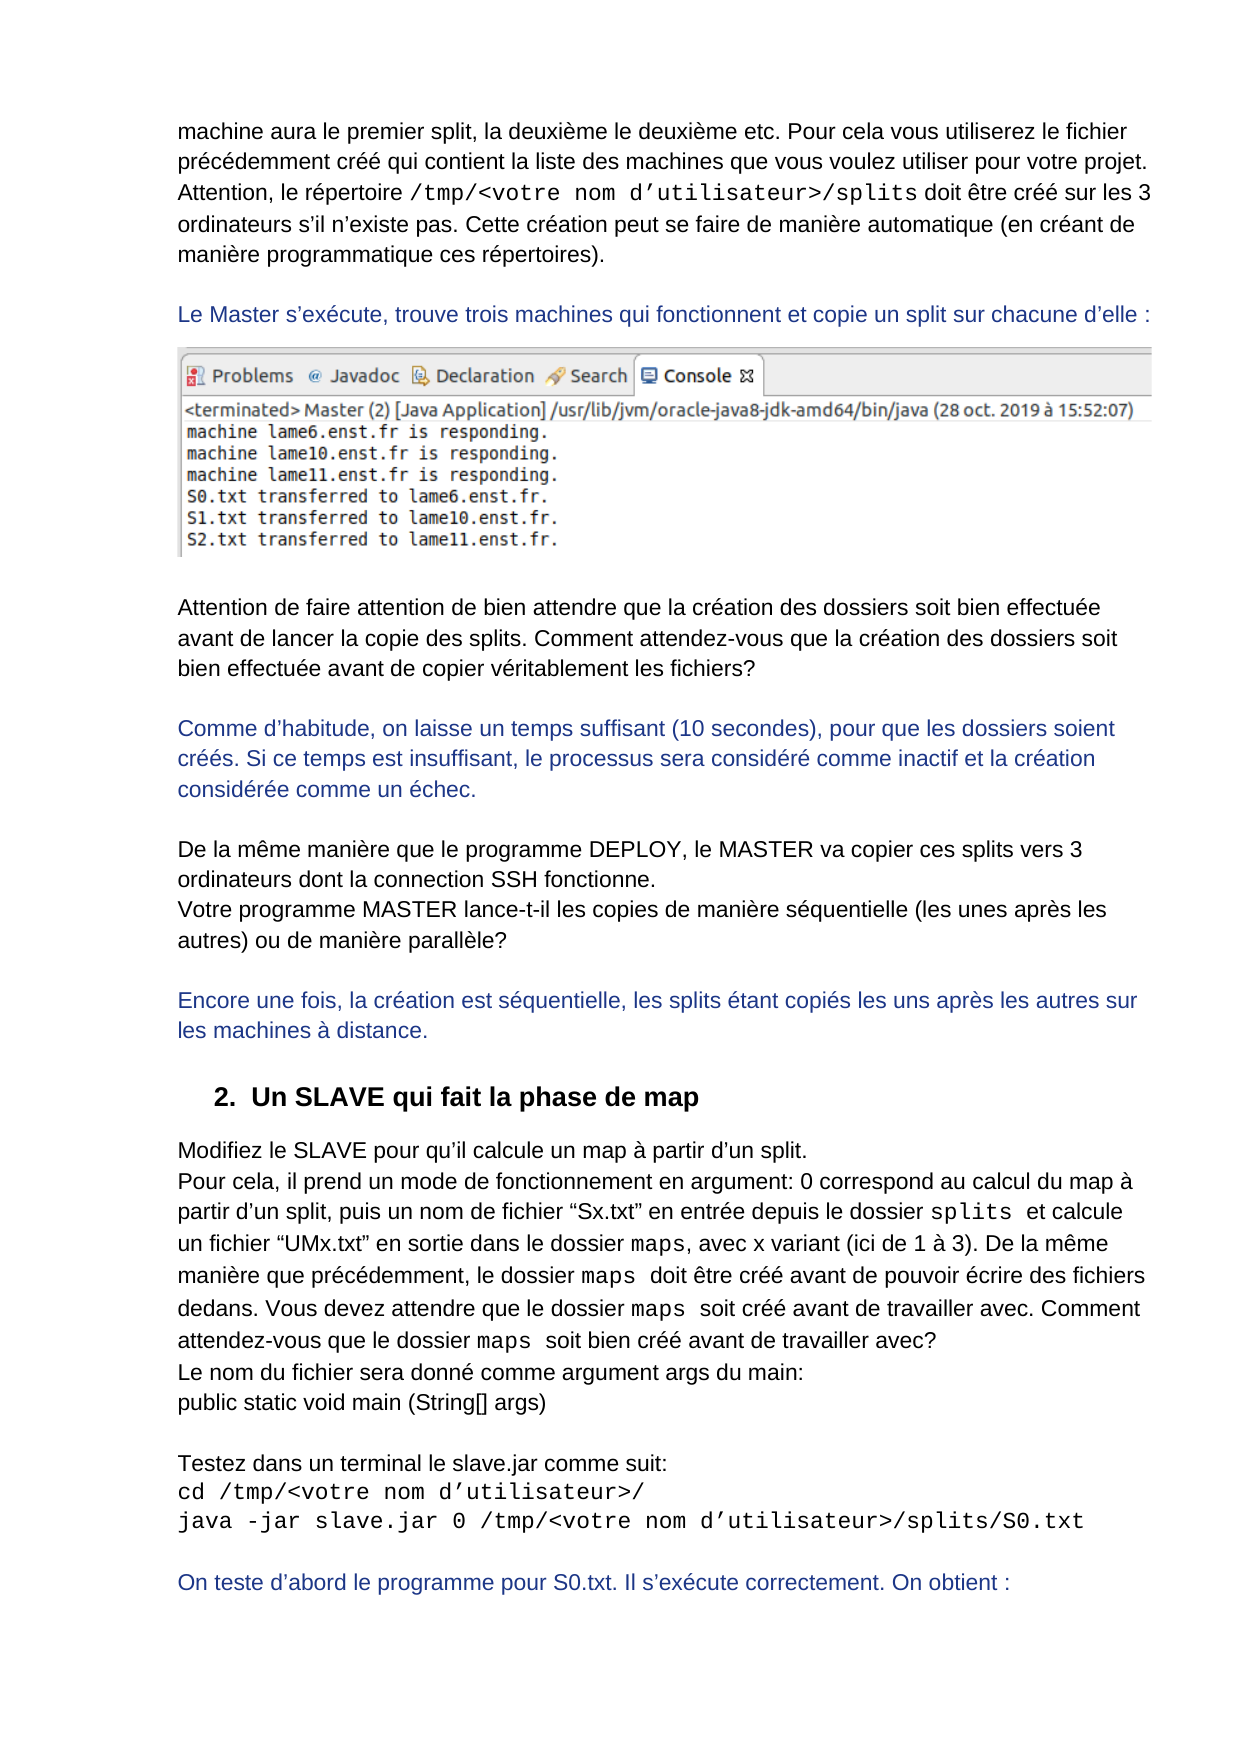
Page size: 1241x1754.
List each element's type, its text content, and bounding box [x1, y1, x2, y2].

text machine aura le premier split, la deuxième le deuxième etc. Pour cela vous utiliserez le fichier précédemment créé qui contient la liste des machines que vous voulez utiliser pour votre projet. [177, 118, 1152, 175]
text Testez dans un terminal le slave.jar comme suit: [177, 1419, 1152, 1476]
text Comme d’habitude, on laisse un temps suffisant (10 secondes), pour que les dossiers soient créés. Si ce temps est insuffisant, le processus sera considéré comme inactif et la création considérée comme un échec. [177, 715, 1152, 802]
text Modifiez le SLAVE pour qu’il calcule un map à partir d’un split. [177, 1137, 1152, 1164]
text Le Master s’exécute, trouve trois machines qui fonctionnent et copie un split sur chacune d’elle : [177, 301, 1152, 328]
text Le nom du fichier sera donné comme argument args du main: public static void main (String[] args) [177, 1359, 1152, 1416]
text cd /tmp/<votre nom d’utilisateur>/ java -jar slave.jar 0 /tmp/<votre nom d’utilisateur>/splits/S0.txt [177, 1480, 1152, 1566]
text Votre programme MASTER lance-t-il les copies de manière séquentielle (les unes après les autres) ou de manière parallèle? [177, 896, 1152, 953]
text Pour cela, il prend un mode de fonctionnement en argument: 0 correspond au calcul du map à partir d’un split, puis un nom de fichier “Sx.txt” en entrée depuis le dossier splits et calcule un fichier “UMx.txt” en sortie dans le dossier maps, avec x variant (ici de 1 à 3). De la même manière que précédemment, le dossier maps doit être créé avant de pouvoir écrire des fichiers dedans. Vous devez attendre que le dossier maps soit créé avant de travailler avec. Comment attendez-vous que le dossier maps soit bien créé avant de travailler avec? [177, 1168, 1152, 1355]
text De la même manière que le programme DEPLOY, le MASTER va copier ces splits vers 3 ordinateurs dont la connection SSH fonctionne. [177, 806, 1152, 892]
subtitle Un SLAVE qui fait la phase de map [213, 1081, 1152, 1112]
text Encore une fois, la création est séquentielle, les splits étant copiés les uns après les autres sur les machines à distance. [177, 987, 1152, 1043]
picture [177, 347, 1152, 557]
text Attention, le répertoire /tmp/<votre nom d’utilisateur>/splits doit être créé sur les 3 ordinateurs s’il n’existe pas. Cette création peut se faire de manière automatique (en créant de manière programmatique ces répertoires). [177, 178, 1152, 267]
text On teste d’abord le programme pour S0.txt. Il s’exécute correctement. On obtient : [177, 1569, 1152, 1596]
text Attention de faire attention de bien attendre que la création des dossiers soit bien effectuée avant de lancer la copie des splits. Comment attendez-vous que la création des dossiers soit bien effectuée avant de copier véritablement les fichiers? [177, 594, 1152, 681]
